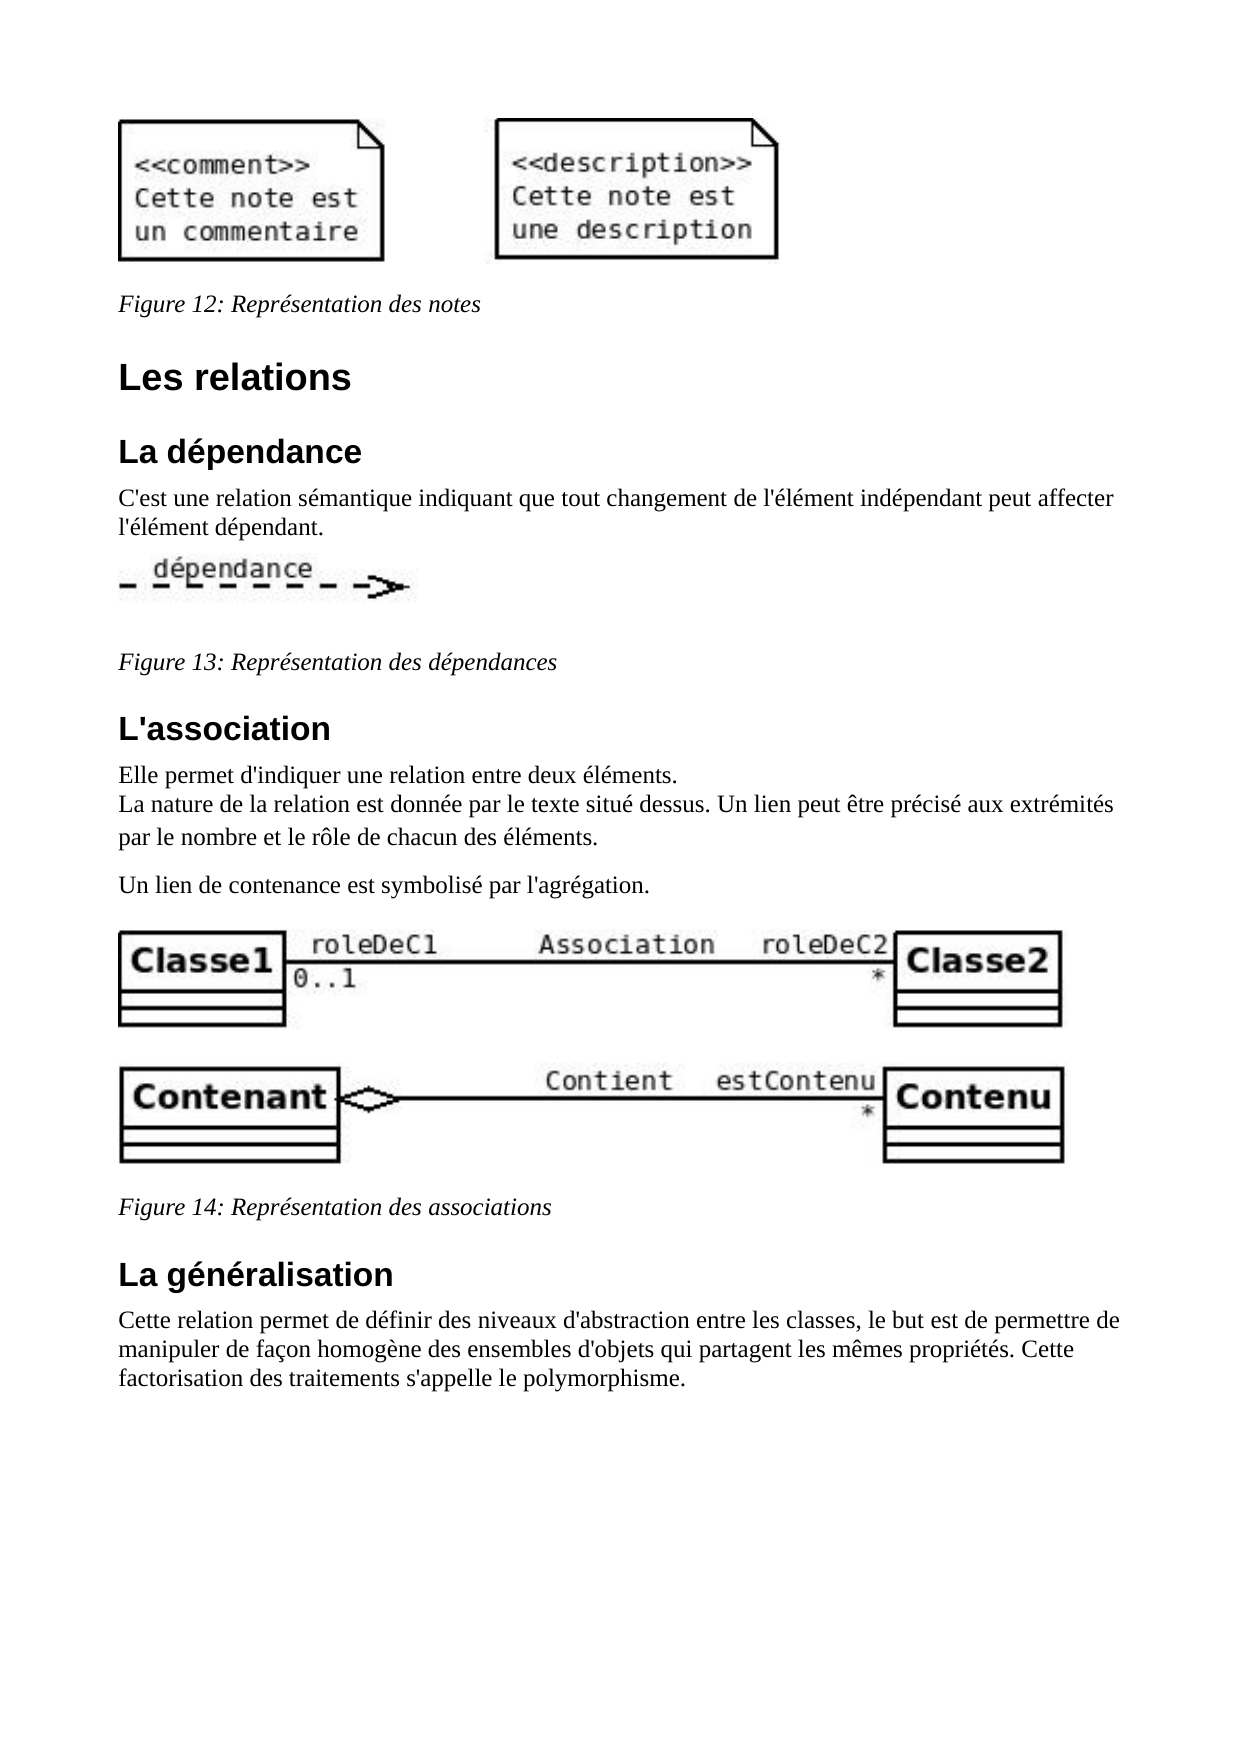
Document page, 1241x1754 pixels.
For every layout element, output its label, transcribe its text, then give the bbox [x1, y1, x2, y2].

picture [118, 118, 781, 264]
picture [118, 929, 1069, 1168]
text Cette relation permet de définir des niveaux d'abstraction entre les classes, le but est de permettre de manipuler de façon homogène des ensembles d'objets qui partagent les mêmes propriétés. Cette factorisation des traitements s'appelle le polymorphisme. [118, 1306, 1122, 1392]
subtitle Les relations [118, 355, 1122, 399]
subtitle La généralisation [118, 1254, 1122, 1293]
text Figure 12: Représentation des notes [118, 289, 1122, 318]
text Figure 14: Représentation des associations [118, 1192, 1122, 1221]
text Figure 13: Représentation des dépendances [118, 647, 1122, 676]
subtitle L'association [118, 709, 1122, 748]
text Un lien de contenance est symbolisé par l'agrégation. [118, 870, 1122, 898]
text C'est une relation sémantique indiquant que tout changement de l'élément indépendant peut affecter l'élément dépendant. [118, 483, 1122, 541]
subtitle La dépendance [118, 432, 1122, 471]
text La nature de la relation est donnée par le texte situé dessus. Un lien peut être précisé aux extrémités par le nombre et le rôle de chacun des éléments. [118, 789, 1122, 851]
picture [118, 553, 429, 622]
text Elle permet d'indiquer une relation entre deux éléments. [118, 760, 1122, 789]
